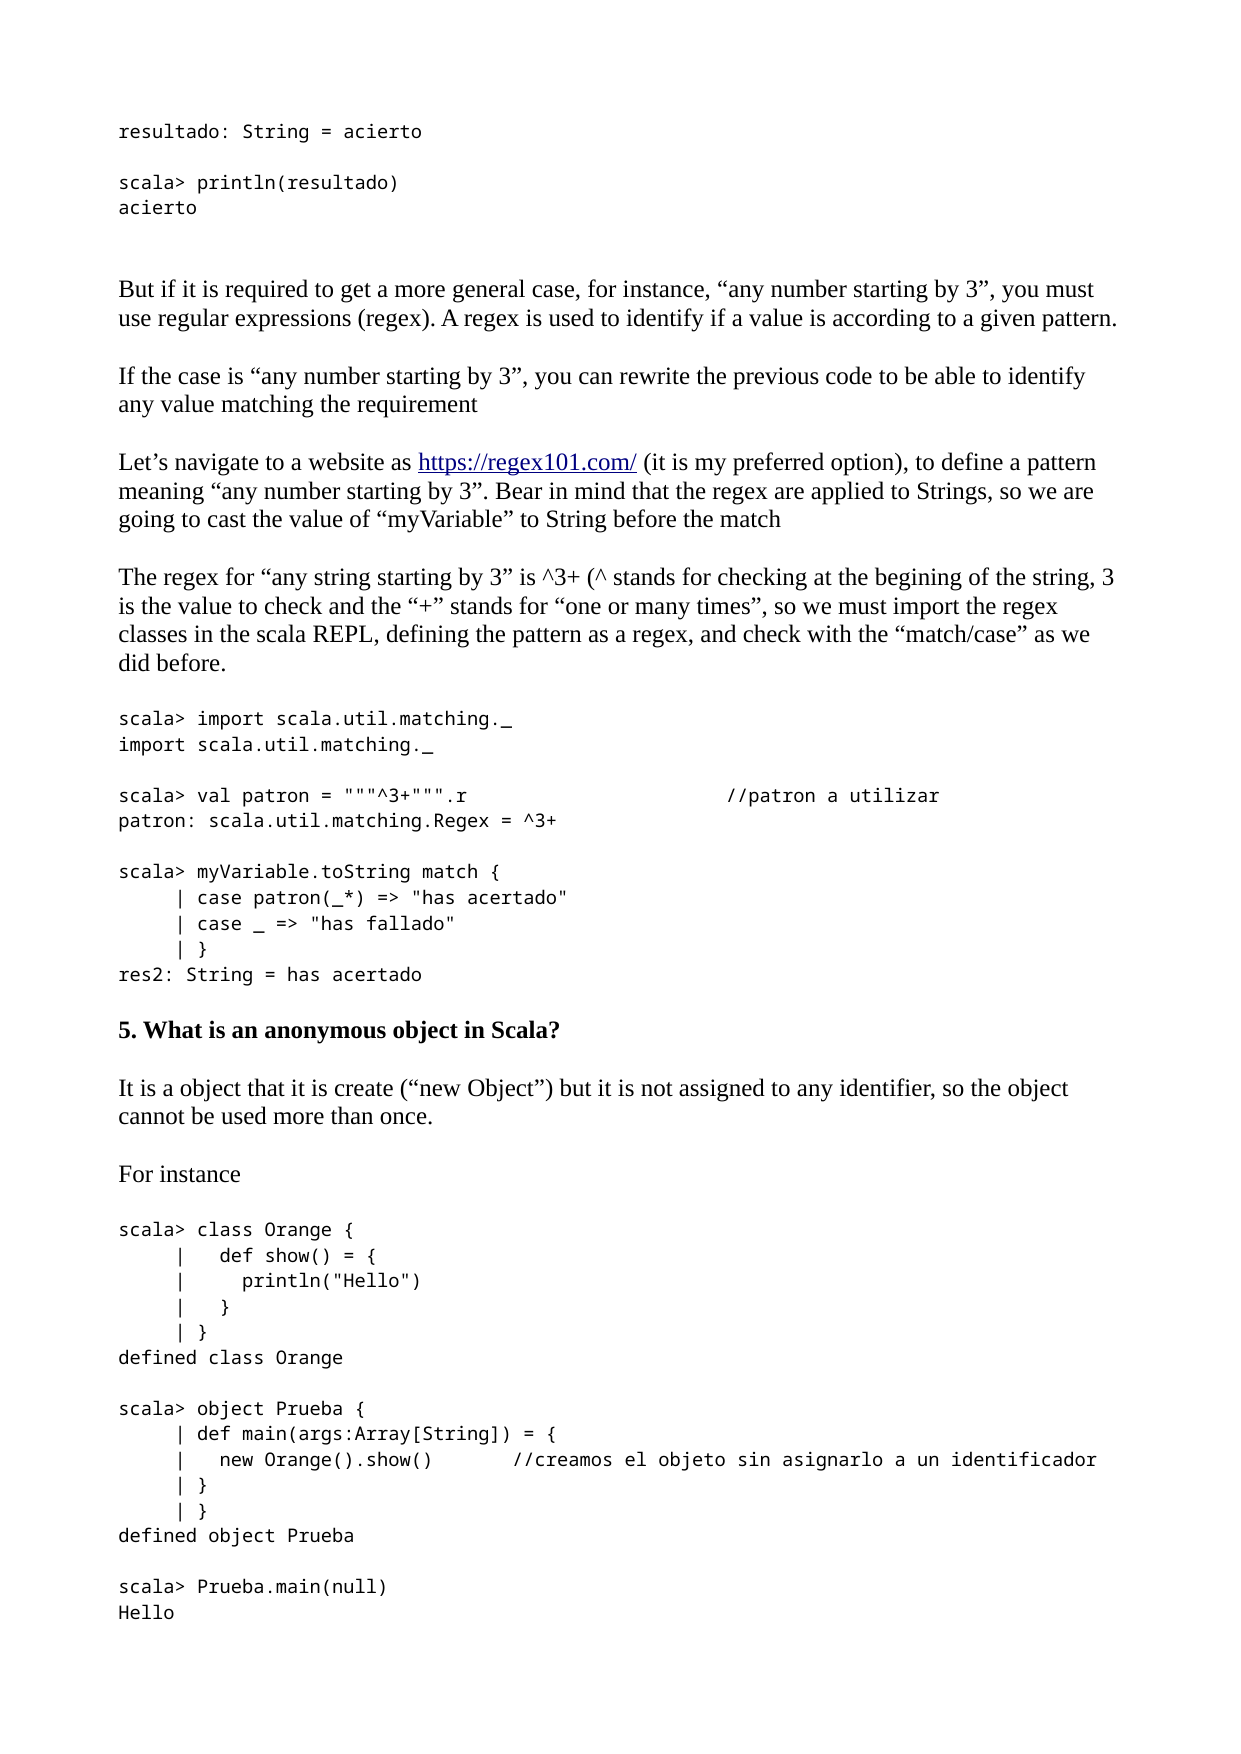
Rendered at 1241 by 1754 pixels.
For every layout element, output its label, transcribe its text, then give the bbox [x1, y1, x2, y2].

text scala> myVariable.toString match { [118, 859, 1122, 884]
text If the case is “any number starting by 3”, you can rewrite the previous code to be able to identify any value matching the requirement [118, 361, 1122, 418]
text | } [118, 1293, 1122, 1318]
text | new Orange().show() //creamos el objeto sin asignarlo a un identificador [118, 1446, 1122, 1472]
text 5. What is an anonymous object in Scala? [118, 1015, 1122, 1044]
text res2: String = has acertado [118, 961, 1122, 986]
text patron: scala.util.matching.Regex = ^3+ [118, 808, 1122, 833]
text defined object Prueba [118, 1523, 1122, 1548]
text scala> object Prueba { [118, 1395, 1122, 1421]
text Hello [118, 1599, 1122, 1625]
text scala> Prueba.main(null) [118, 1574, 1122, 1599]
text | case patron(_*) => "has acertado" [118, 884, 1122, 910]
text | } [118, 935, 1122, 961]
text For instance [118, 1159, 1122, 1188]
text | def show() = { [118, 1242, 1122, 1267]
text resultado: String = acierto [118, 118, 1122, 144]
text The regex for “any string starting by 3” is ^3+ (^ stands for checking at the begining of the string, 3 is the value to check and the “+” stands for “one or many times”, so we must import the regex classes in the scala REPL, defining the pattern as a regex, and check with the “match/case” as we did before. [118, 562, 1122, 677]
text | def main(args:Array[String]) = { [118, 1421, 1122, 1446]
text acierto [118, 195, 1122, 220]
text scala> import scala.util.matching._ [118, 706, 1122, 731]
text scala> val patron = """^3+""".r //patron a utilizar [118, 782, 1122, 808]
text import scala.util.matching._ [118, 731, 1122, 757]
text It is a object that it is create (“new Object”) but it is not assigned to any identifier, so the object cannot be used more than once. [118, 1073, 1122, 1130]
text Let’s navigate to a website as https://regex101.com/ (it is my preferred option), to define a pattern meaning “any number starting by 3”. Bear in mind that the regex are applied to Strings, so we are going to cast the value of “myVariable” to String before the match [118, 447, 1122, 533]
text | case _ => "has fallado" [118, 910, 1122, 935]
text | println("Hello") [118, 1267, 1122, 1293]
text | } [118, 1318, 1122, 1344]
text But if it is required to get a more general case, for instance, “any number starting by 3”, you must use regular expressions (regex). A regex is used to identify if a value is according to a given pattern. [118, 274, 1122, 332]
text scala> println(resultado) [118, 169, 1122, 195]
text defined class Orange [118, 1344, 1122, 1369]
text | } [118, 1497, 1122, 1523]
text | } [118, 1472, 1122, 1497]
text scala> class Orange { [118, 1216, 1122, 1242]
